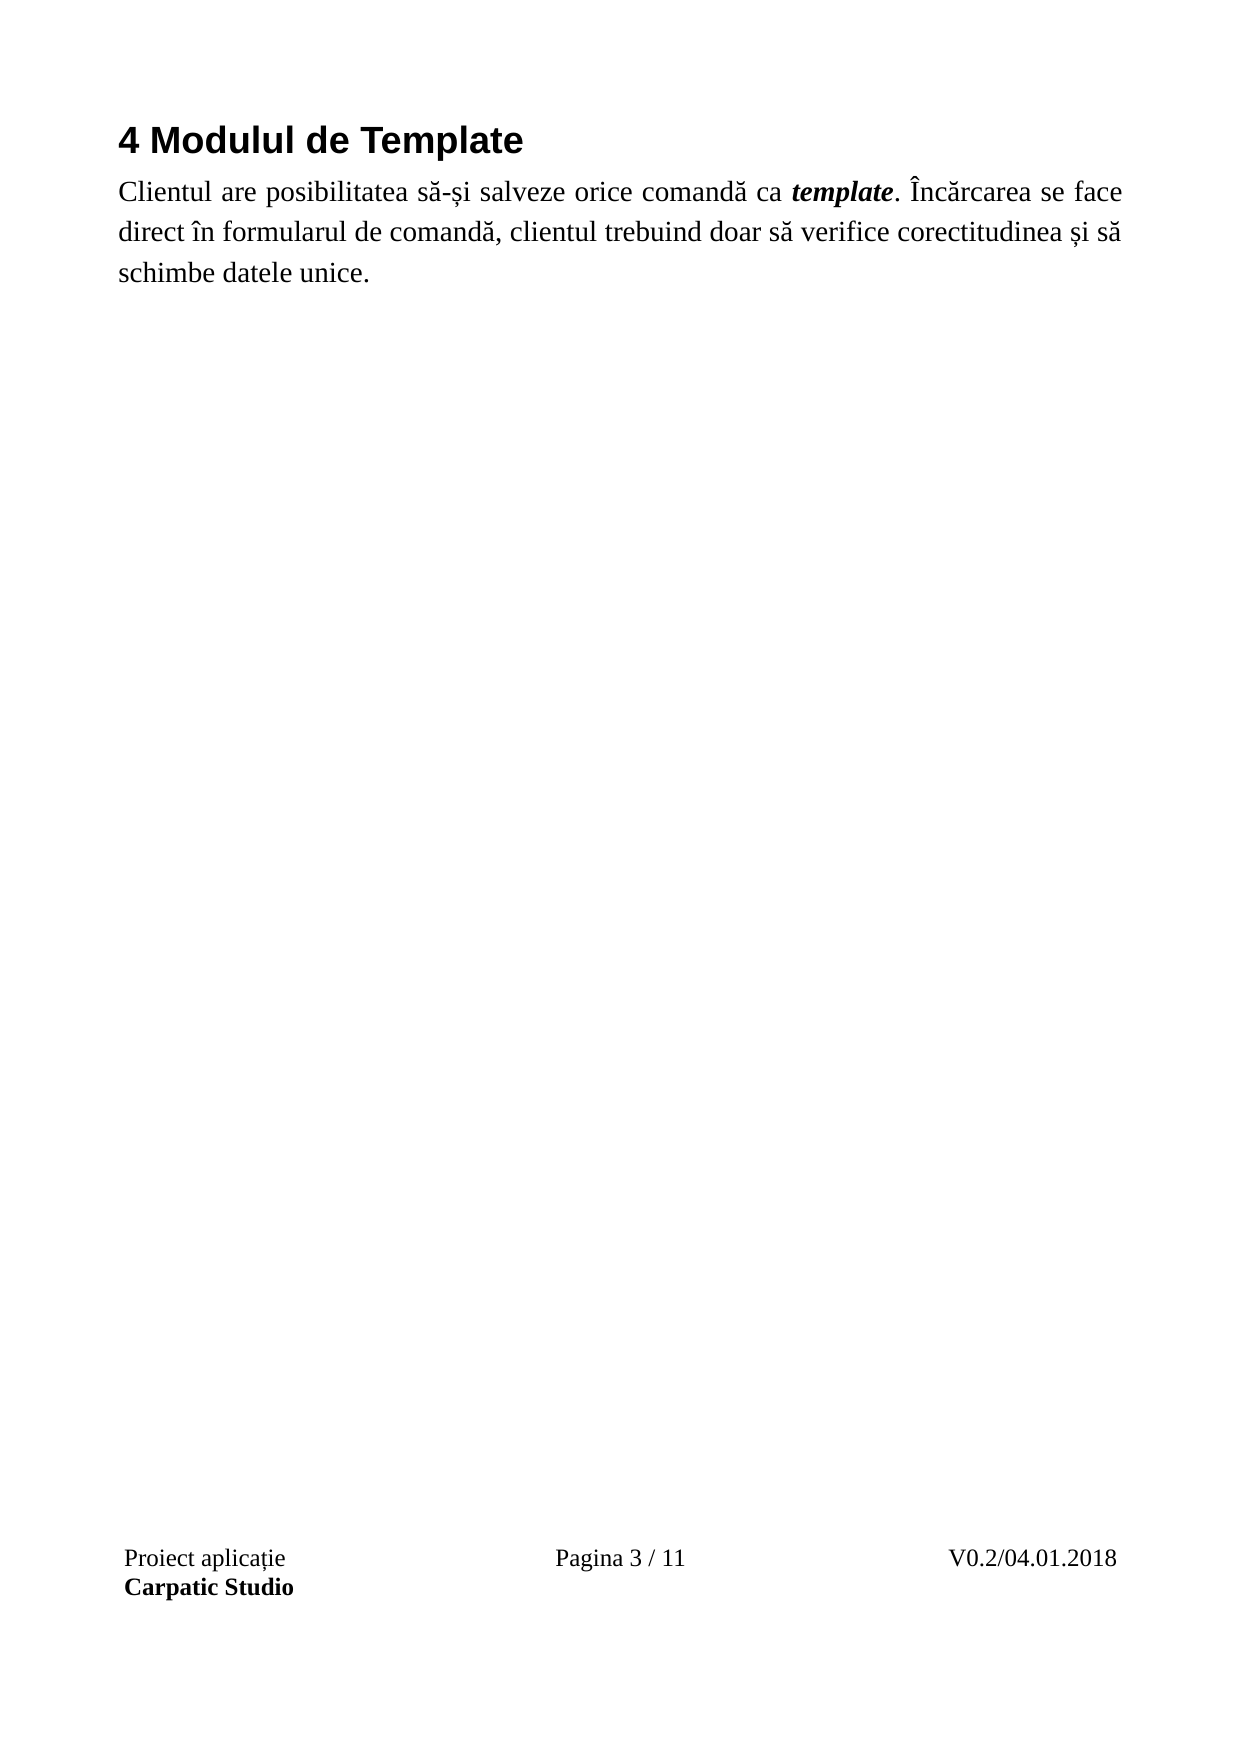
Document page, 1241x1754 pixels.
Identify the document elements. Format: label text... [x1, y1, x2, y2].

subtitle 4 Modulul de Template [118, 118, 1122, 162]
text Clientul are posibilitatea să-și salveze orice comandă ca template. Încărcarea se face direct în formularul de comandă, clientul trebuind doar să verifice corectitudinea și să schimbe datele unice. [118, 174, 1122, 288]
